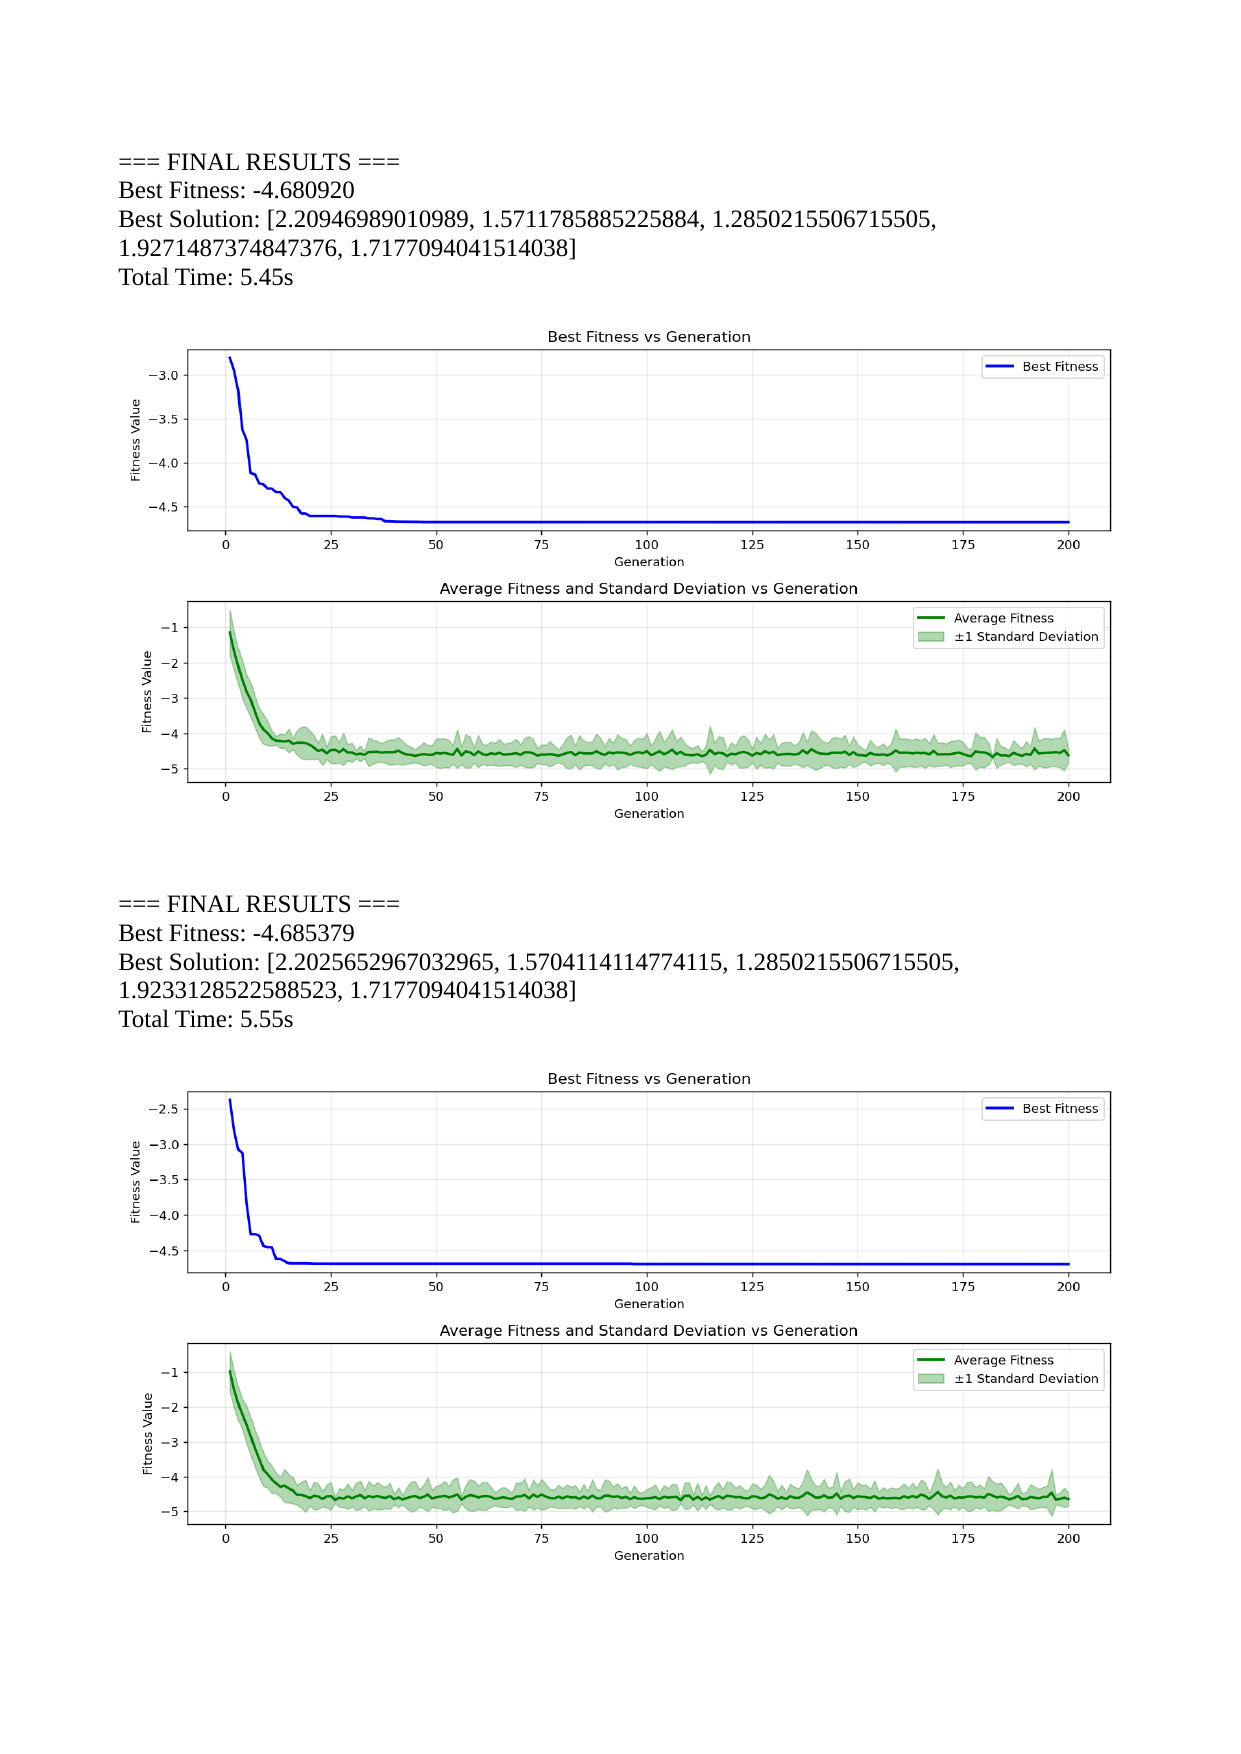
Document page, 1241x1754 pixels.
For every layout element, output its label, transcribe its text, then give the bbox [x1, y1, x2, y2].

text Best Solution: [2.20946989010989, 1.5711785885225884, 1.2850215506715505, 1.9271487374847376, 1.7177094041514038] [118, 204, 1122, 262]
text Best Solution: [2.2025652967032965, 1.5704114114774115, 1.2850215506715505, 1.9233128522588523, 1.7177094041514038] [118, 947, 1122, 1004]
text Best Fitness: -4.685379 [118, 918, 1122, 947]
text Total Time: 5.55s [118, 1004, 1122, 1033]
text Best Fitness: -4.680920 [118, 176, 1122, 204]
picture [118, 1061, 1123, 1574]
picture [118, 319, 1123, 832]
text Total Time: 5.45s [118, 262, 1122, 291]
text === FINAL RESULTS === [118, 889, 1122, 918]
text === FINAL RESULTS === [118, 147, 1122, 176]
